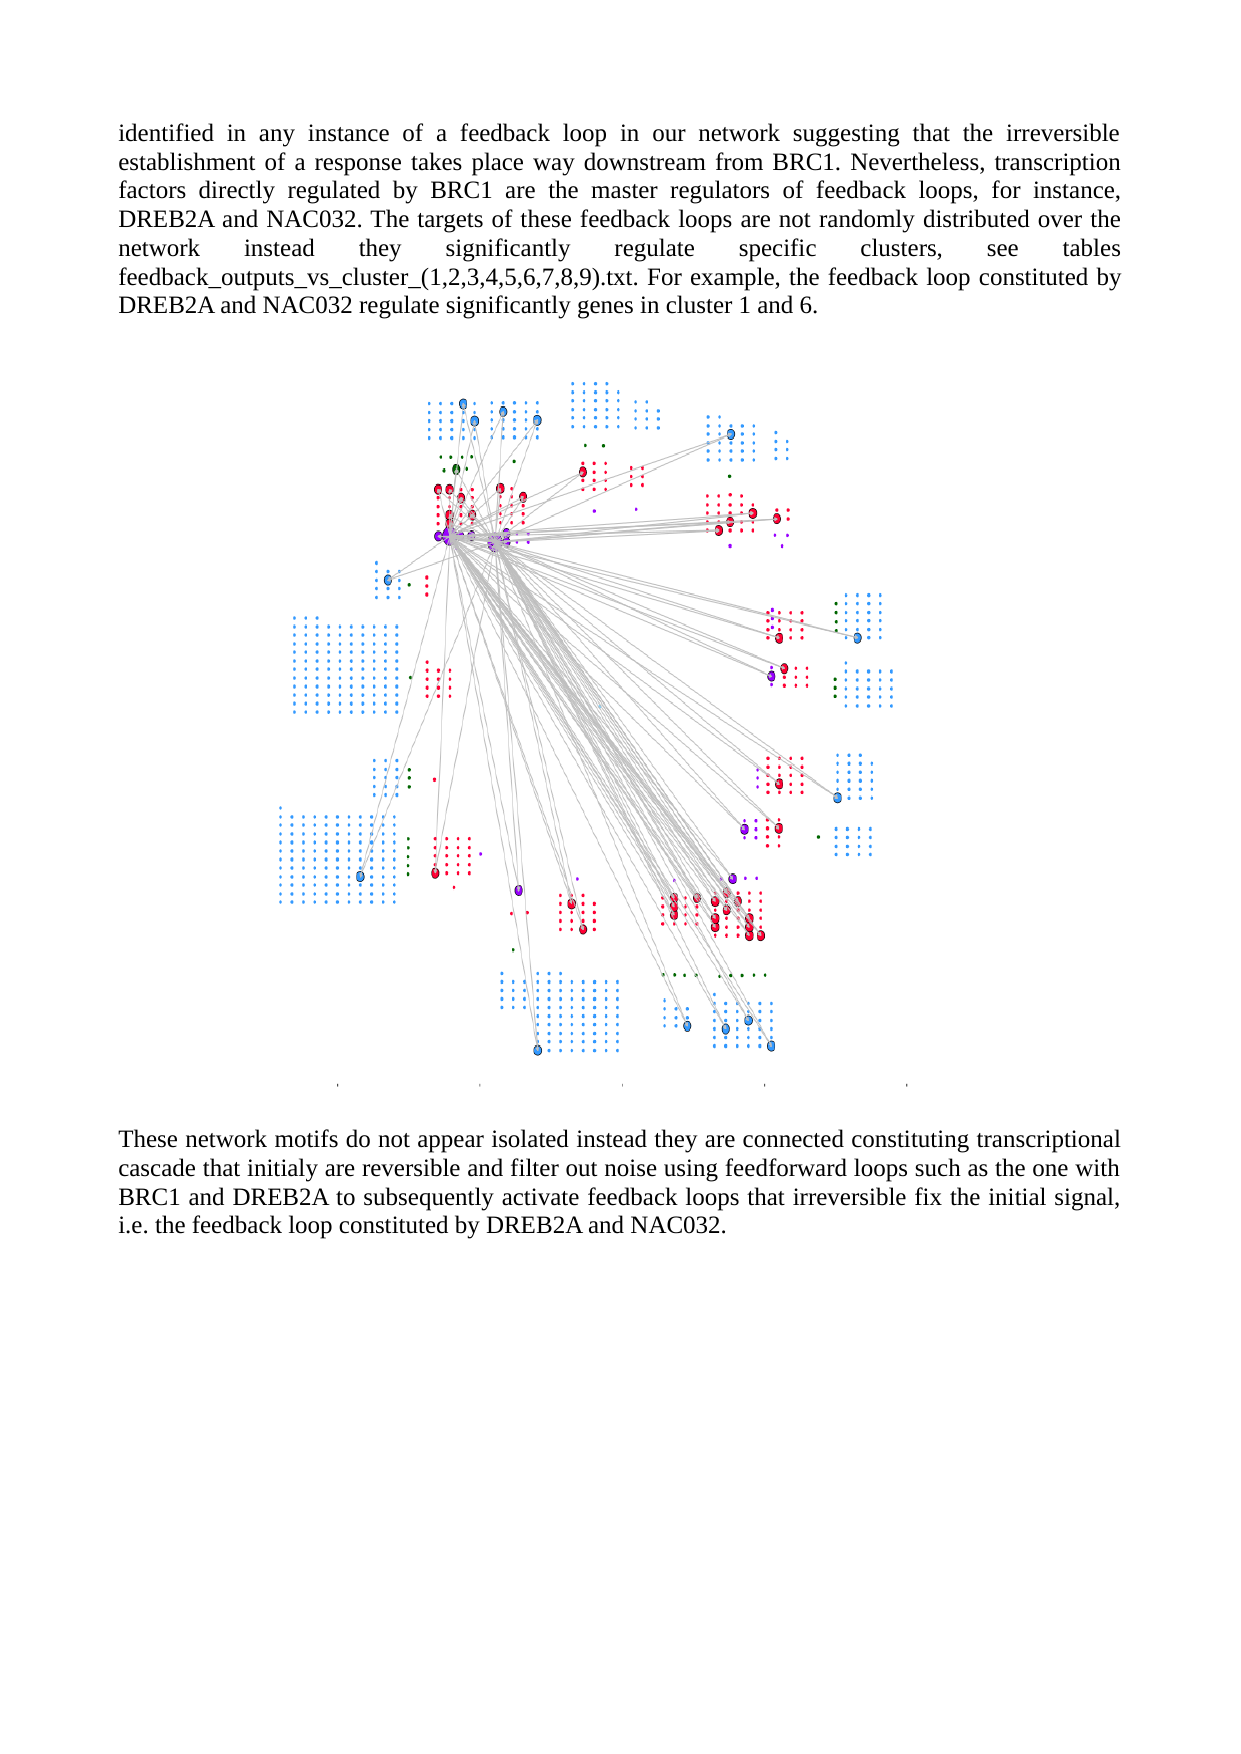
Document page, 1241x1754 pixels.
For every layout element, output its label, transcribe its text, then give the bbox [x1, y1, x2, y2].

text These network motifs do not appear isolated instead they are connected constituting transcriptional cascade that initialy are reversible and filter out noise using feedforward loops such as the one with BRC1 and DREB2A to subsequently activate feedback loops that irreversible fix the initial signal, i.e. the feedback loop constituted by DREB2A and NAC032. [118, 1124, 1122, 1239]
picture [243, 345, 926, 1093]
text identified in any instance of a feedback loop in our network suggesting that the irreversible establishment of a response takes place way downstream from BRC1. Nevertheless, transcription factors directly regulated by BRC1 are the master regulators of feedback loops, for instance, DREB2A and NAC032. The targets of these feedback loops are not randomly distributed over the network instead they significantly regulate specific clusters, see tables feedback_outputs_vs_cluster_(1,2,3,4,5,6,7,8,9).txt. For example, the feedback loop constituted by DREB2A and NAC032 regulate significantly genes in cluster 1 and 6. [118, 118, 1122, 319]
